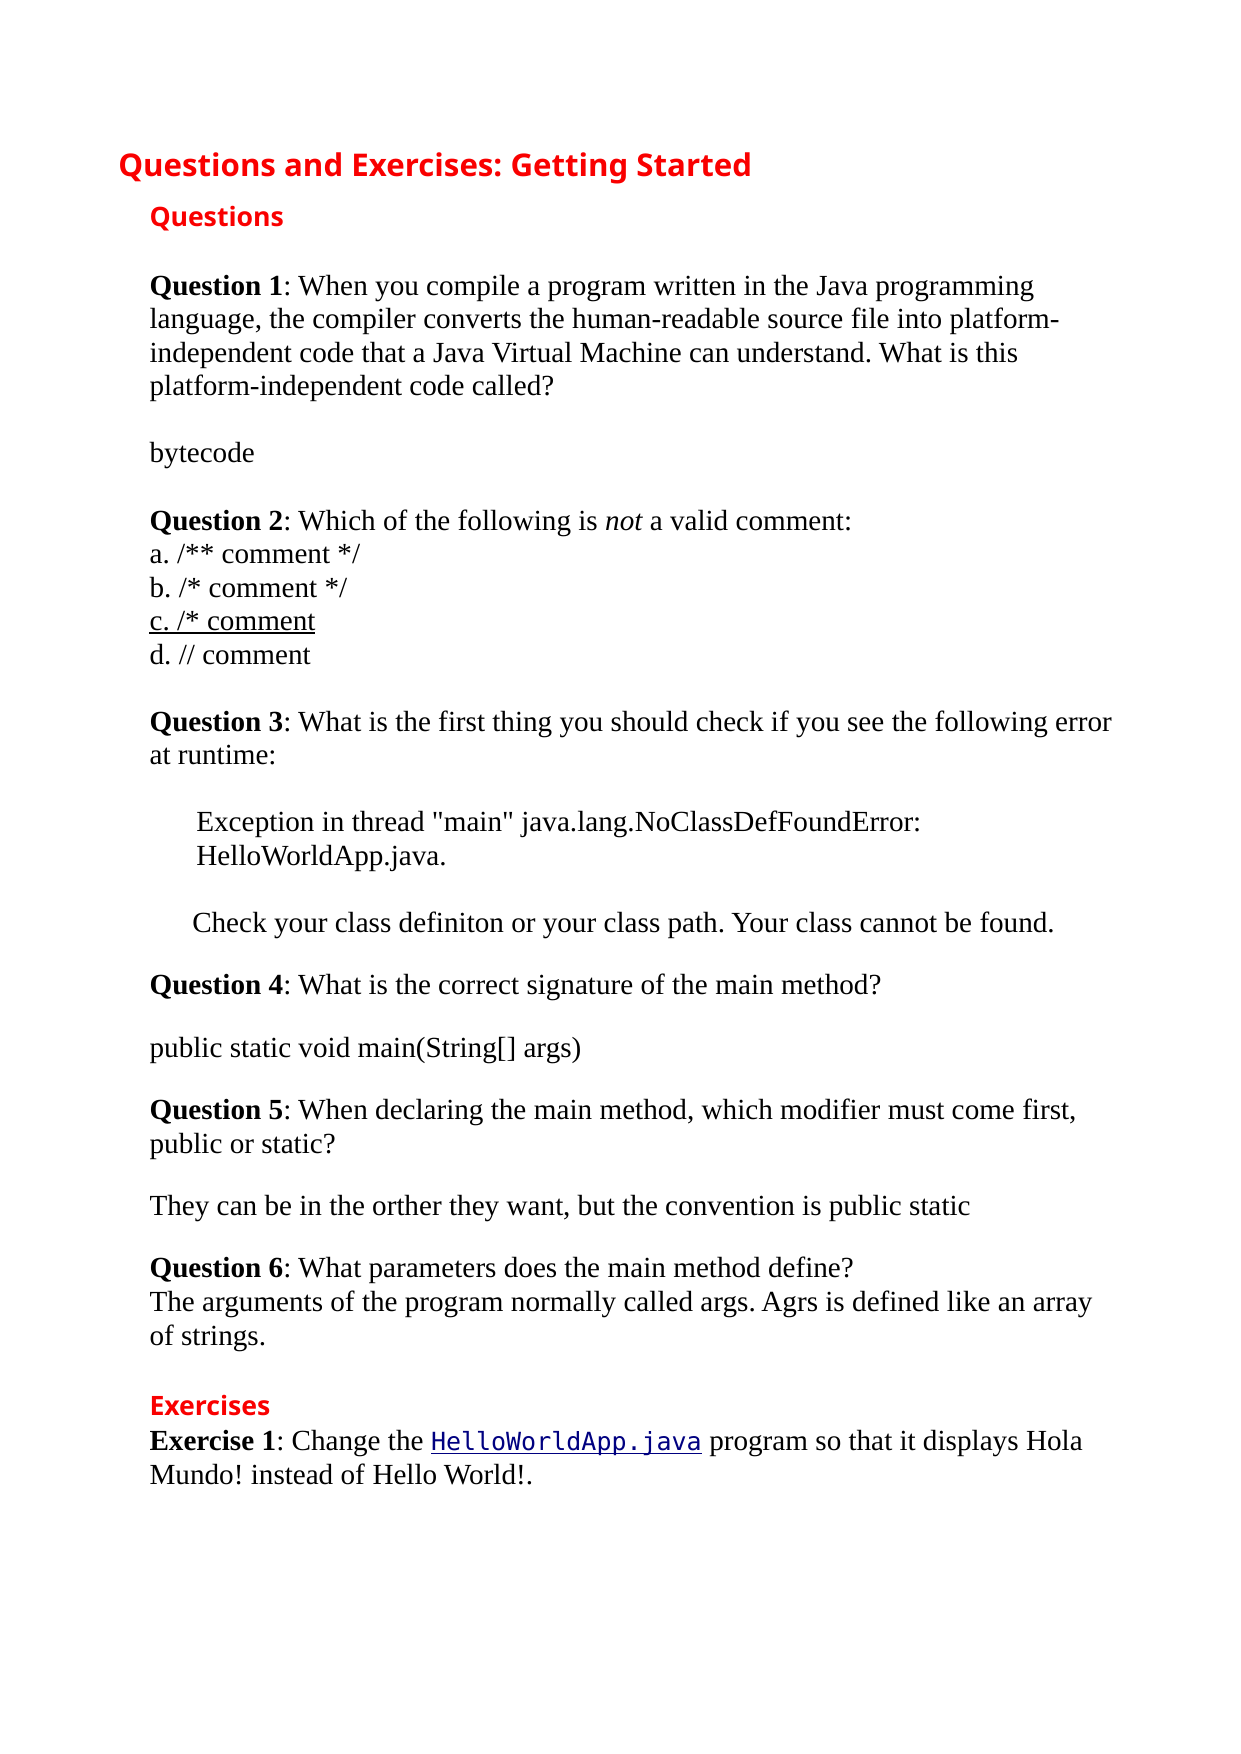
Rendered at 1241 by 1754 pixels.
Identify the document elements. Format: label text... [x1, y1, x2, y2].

subtitle Questions and Exercises: Getting Started [118, 143, 1122, 186]
subtitle Questions [149, 198, 1114, 234]
text public static void main(String[] args) [149, 1030, 1114, 1064]
text Check your class definiton or your class path. Your class cannot be found. [118, 905, 1067, 939]
subtitle Exercises [149, 1387, 1114, 1423]
text Exercise 1: Change the HelloWorldApp.java program so that it displays Hola Mundo! instead of Hello World!. [149, 1423, 1114, 1491]
text Question 5: When declaring the main method, which modifier must come first, public or static? [149, 1092, 1114, 1159]
text Exception in thread "main" java.lang.NoClassDefFoundError: [196, 804, 1067, 838]
text Question 1: When you compile a program written in the Java programming language, the compiler converts the human-readable source file into platform-independent code that a Java Virtual Machine can understand. What is this platform-independent code called? [149, 268, 1114, 402]
text Question 3: What is the first thing you should check if you see the following error at runtime: [149, 704, 1114, 771]
text bytecode [149, 436, 1114, 469]
text The arguments of the program normally called args. Agrs is defined like an array of strings. [149, 1284, 1114, 1351]
text HelloWorldApp.java. [196, 838, 1067, 872]
text They can be in the orther they want, but the convention is public static [149, 1188, 1114, 1222]
text Question 2: Which of the following is not a valid comment: [149, 503, 1114, 536]
text Question 4: What is the correct signature of the main method? [149, 967, 1114, 1001]
text a. /** comment */ b. /* comment */ c. /* comment d. // comment [149, 536, 1114, 670]
text Question 6: What parameters does the main method define? [149, 1251, 1114, 1284]
